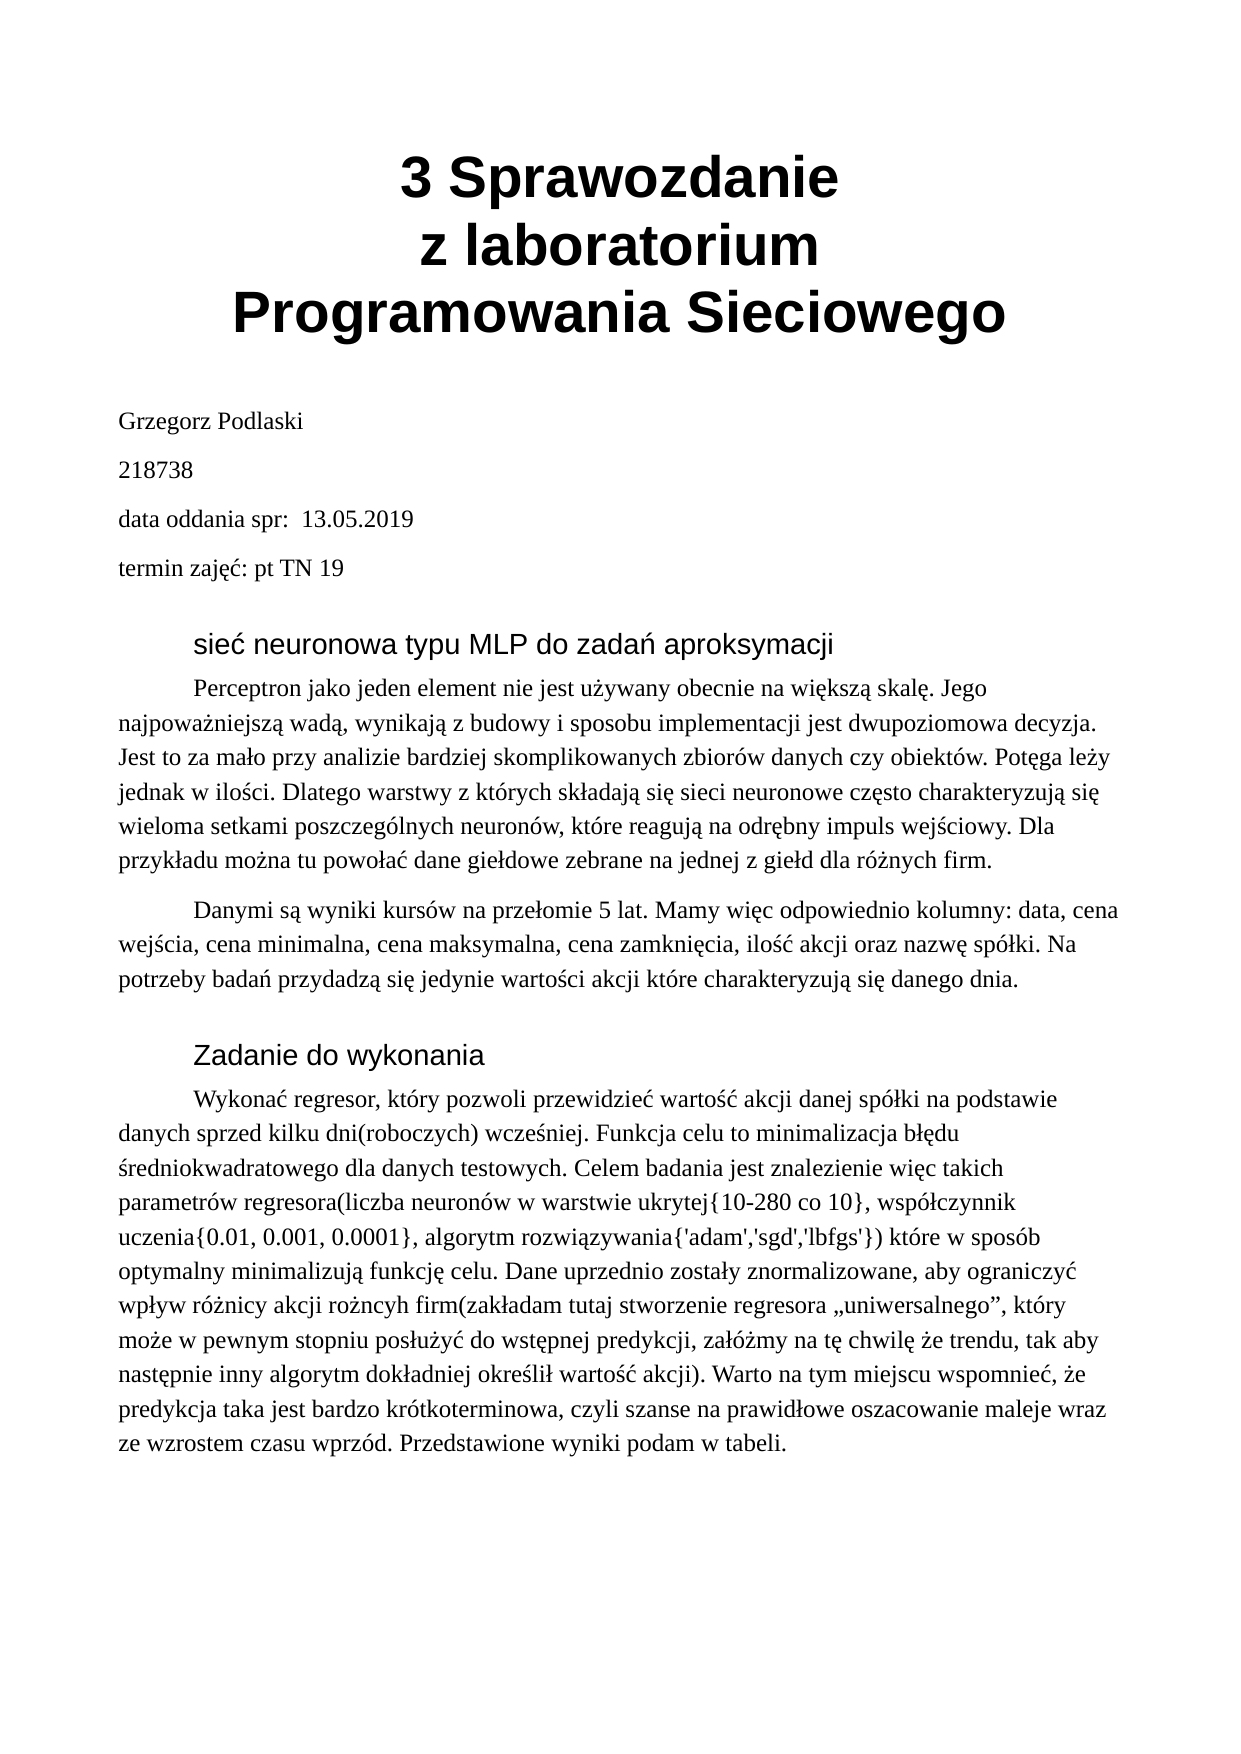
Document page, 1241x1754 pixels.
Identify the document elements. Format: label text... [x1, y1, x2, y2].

text sieć neuronowa typu MLP do zadań aproksymacji [118, 627, 1122, 661]
text Grzegorz Podlaski [118, 406, 1122, 435]
text Wykonać regresor, który pozwoli przewidzieć wartość akcji danej spółki na podstawie danych sprzed kilku dni(roboczych) wcześniej. Funkcja celu to minimalizacja błędu średniokwadratowego dla danych testowych. Celem badania jest znalezienie więc takich parametrów regresora(liczba neuronów w warstwie ukrytej{10-280 co 10}, współczynnik uczenia{0.01, 0.001, 0.0001}, algorytm rozwiązywania{'adam','sgd','lbfgs'}) które w sposób optymalny minimalizują funkcję celu. Dane uprzednio zostały znormalizowane, aby ograniczyć wpływ różnicy akcji rożncyh firm(zakładam tutaj stworzenie regresora „uniwersalnego”, który może w pewnym stopniu posłużyć do wstępnej predykcji, załóżmy na tę chwilę że trendu, tak aby następnie inny algorytm dokładniej określił wartość akcji). Warto na tym miejscu wspomnieć, że predykcja taka jest bardzo krótkoterminowa, czyli szanse na prawidłowe oszacowanie maleje wraz ze wzrostem czasu wprzód. Przedstawione wyniki podam w tabeli. [118, 1084, 1122, 1457]
text termin zajęć: pt TN 19 [118, 553, 1122, 582]
text Danymi są wyniki kursów na przełomie 5 lat. Mamy więc odpowiednio kolumny: data, cena wejścia, cena minimalna, cena maksymalna, cena zamknięcia, ilość akcji oraz nazwę spółki. Na potrzeby badań przydadzą się jedynie wartości akcji które charakteryzują się danego dnia. [118, 895, 1122, 992]
text Perceptron jako jeden element nie jest używany obecnie na większą skalę. Jego najpoważniejszą wadą, wynikają z budowy i sposobu implementacji jest dwupoziomowa decyzja. Jest to za mało przy analizie bardziej skomplikowanych zbiorów danych czy obiektów. Potęga leży jednak w ilości. Dlatego warstwy z których składają się sieci neuronowe często charakteryzują się wieloma setkami poszczególnych neuronów, które reagują na odrębny impuls wejściowy. Dla przykładu można tu powołać dane giełdowe zebrane na jednej z giełd dla różnych firm. [118, 673, 1122, 874]
text 3 Sprawozdanie z laboratorium Programowania Sieciowego [118, 143, 1122, 344]
text data oddania spr: 13.05.2019 [118, 504, 1122, 533]
text 218738 [118, 455, 1122, 484]
text Zadanie do wykonania [118, 1038, 1122, 1071]
